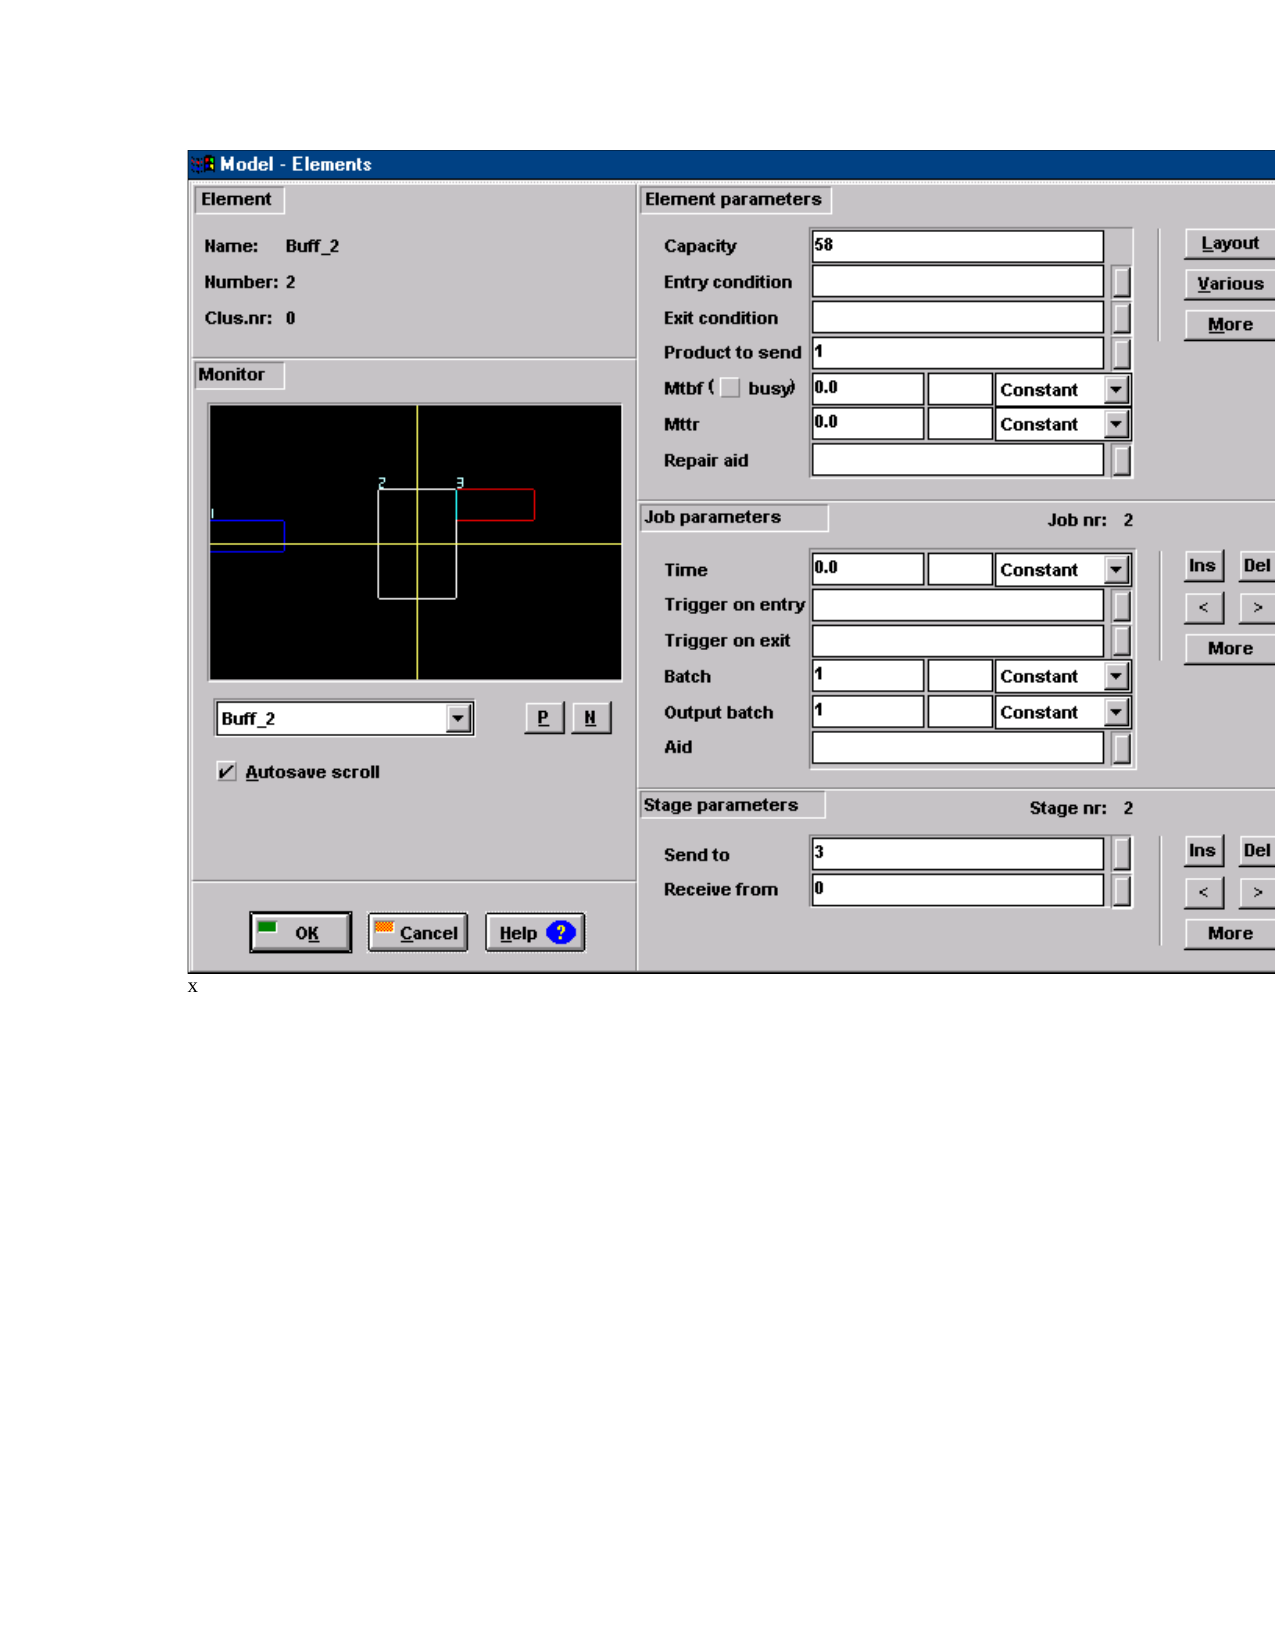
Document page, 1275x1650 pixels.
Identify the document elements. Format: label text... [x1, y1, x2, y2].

text x [187, 974, 1087, 997]
